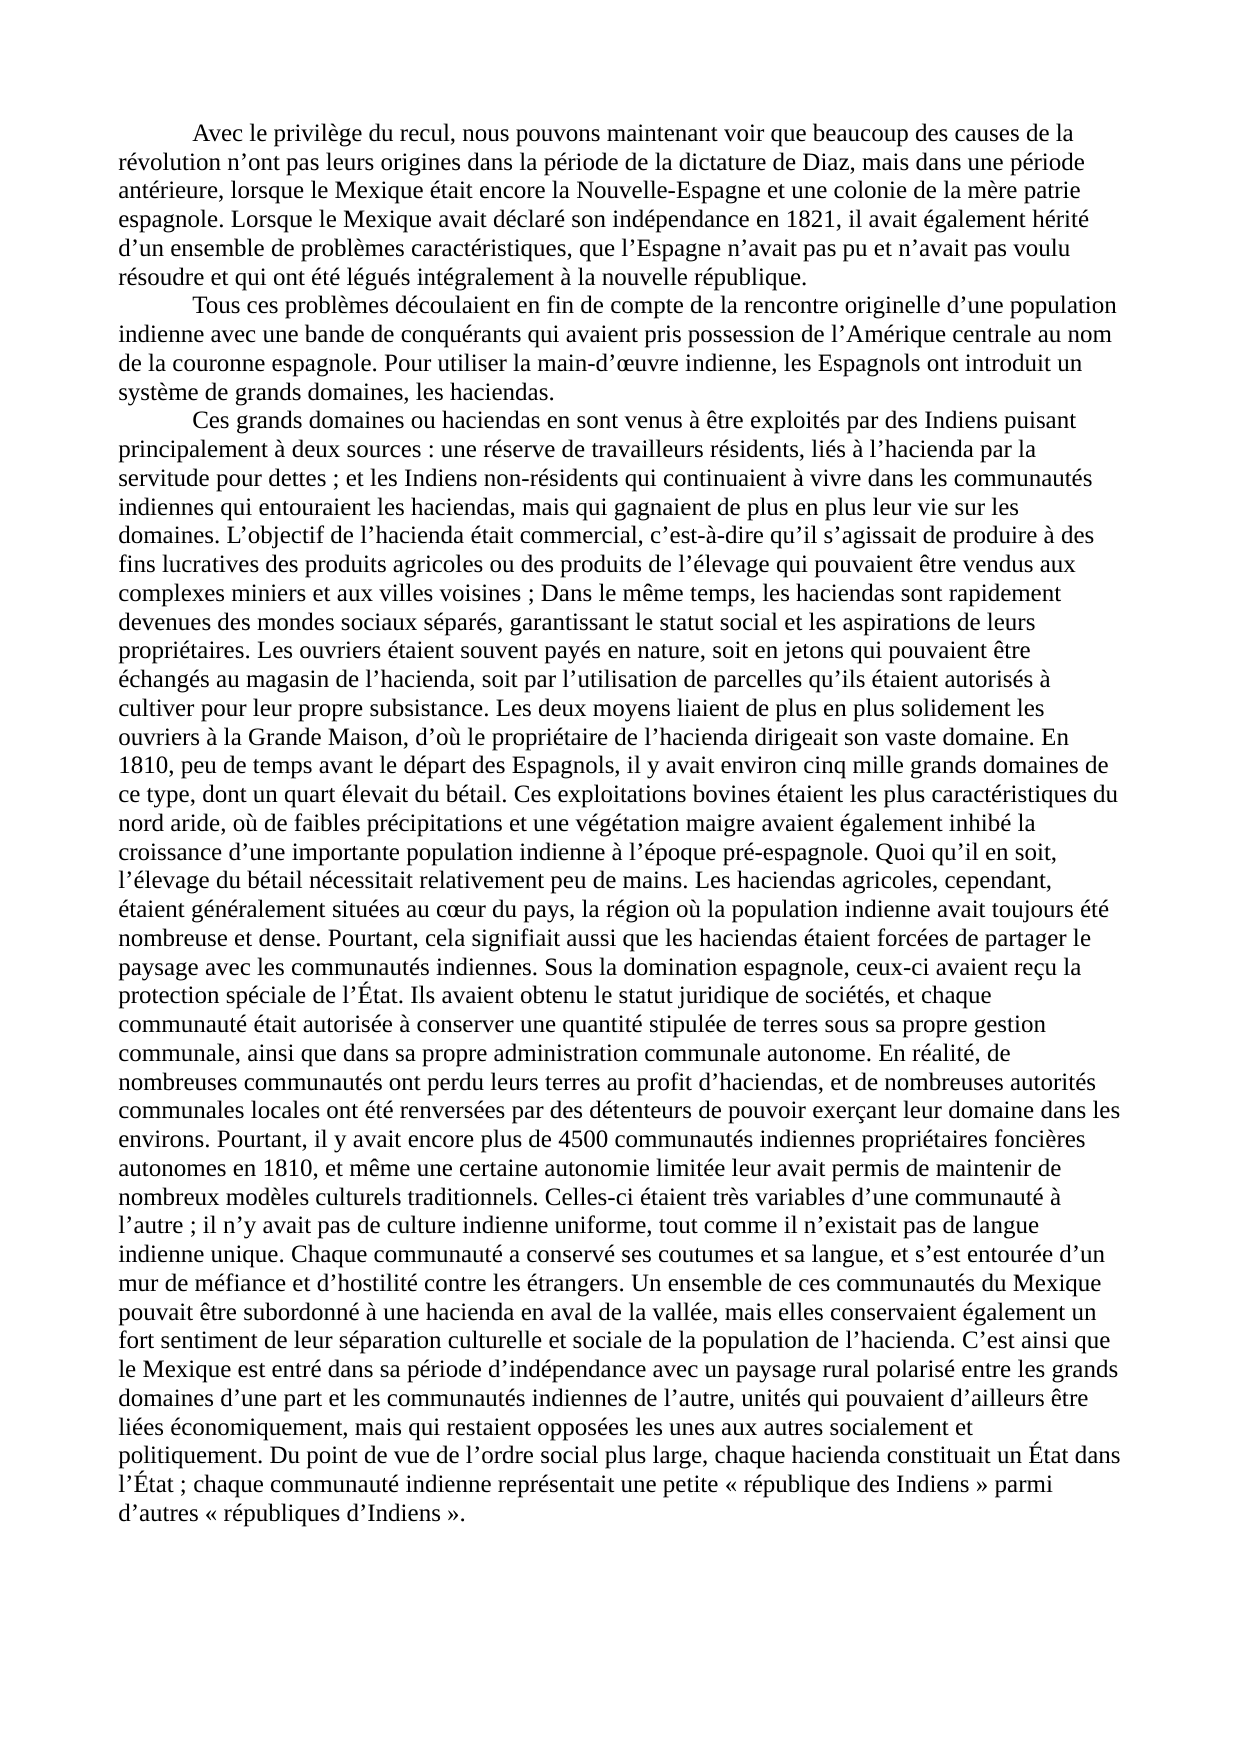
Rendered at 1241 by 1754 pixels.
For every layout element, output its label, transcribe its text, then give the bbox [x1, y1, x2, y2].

text Tous ces problèmes découlaient en fin de compte de la rencontre originelle d’une population indienne avec une bande de conquérants qui avaient pris possession de l’Amérique centrale au nom de la couronne espagnole. Pour utiliser la main-d’œuvre indienne, les Espagnols ont introduit un système de grands domaines, les haciendas. [118, 291, 1122, 406]
text Avec le privilège du recul, nous pouvons maintenant voir que beaucoup des causes de la révolution n’ont pas leurs origines dans la période de la dictature de Diaz, mais dans une période antérieure, lorsque le Mexique était encore la Nouvelle-Espagne et une colonie de la mère patrie espagnole. Lorsque le Mexique avait déclaré son indépendance en 1821, il avait également hérité d’un ensemble de problèmes caractéristiques, que l’Espagne n’avait pas pu et n’avait pas voulu résoudre et qui ont été légués intégralement à la nouvelle république. [118, 118, 1122, 291]
text Ces grands domaines ou haciendas en sont venus à être exploités par des Indiens puisant principalement à deux sources : une réserve de travailleurs résidents, liés à l’hacienda par la servitude pour dettes ; et les Indiens non-résidents qui continuaient à vivre dans les communautés indiennes qui entouraient les haciendas, mais qui gagnaient de plus en plus leur vie sur les domaines. L’objectif de l’hacienda était commercial, c’est-à-dire qu’il s’agissait de produire à des fins lucratives des produits agricoles ou des produits de l’élevage qui pouvaient être vendus aux complexes miniers et aux villes voisines ; Dans le même temps, les haciendas sont rapidement devenues des mondes sociaux séparés, garantissant le statut social et les aspirations de leurs propriétaires. Les ouvriers étaient souvent payés en nature, soit en jetons qui pouvaient être échangés au magasin de l’hacienda, soit par l’utilisation de parcelles qu’ils étaient autorisés à cultiver pour leur propre subsistance. Les deux moyens liaient de plus en plus solidement les ouvriers à la Grande Maison, d’où le propriétaire de l’hacienda dirigeait son vaste domaine. En 1810, peu de temps avant le départ des Espagnols, il y avait environ cinq mille grands domaines de ce type, dont un quart élevait du bétail. Ces exploitations bovines étaient les plus caractéristiques du nord aride, où de faibles précipitations et une végétation maigre avaient également inhibé la croissance d’une importante population indienne à l’époque pré-espagnole. Quoi qu’il en soit, l’élevage du bétail nécessitait relativement peu de mains. Les haciendas agricoles, cependant, étaient généralement situées au cœur du pays, la région où la population indienne avait toujours été nombreuse et dense. Pourtant, cela signifiait aussi que les haciendas étaient forcées de partager le paysage avec les communautés indiennes. Sous la domination espagnole, ceux-ci avaient reçu la protection spéciale de l’État. Ils avaient obtenu le statut juridique de sociétés, et chaque communauté était autorisée à conserver une quantité stipulée de terres sous sa propre gestion communale, ainsi que dans sa propre administration communale autonome. En réalité, de nombreuses communautés ont perdu leurs terres au profit d’haciendas, et de nombreuses autorités communales locales ont été renversées par des détenteurs de pouvoir exerçant leur domaine dans les environs. Pourtant, il y avait encore plus de 4500 communautés indiennes propriétaires foncières autonomes en 1810, et même une certaine autonomie limitée leur avait permis de maintenir de nombreux modèles culturels traditionnels. Celles-ci étaient très variables d’une communauté à l’autre ; il n’y avait pas de culture indienne uniforme, tout comme il n’existait pas de langue indienne unique. Chaque communauté a conservé ses coutumes et sa langue, et s’est entourée d’un mur de méfiance et d’hostilité contre les étrangers. Un ensemble de ces communautés du Mexique pouvait être subordonné à une hacienda en aval de la vallée, mais elles conservaient également un fort sentiment de leur séparation culturelle et sociale de la population de l’hacienda. C’est ainsi que le Mexique est entré dans sa période d’indépendance avec un paysage rural polarisé entre les grands domaines d’une part et les communautés indiennes de l’autre, unités qui pouvaient d’ailleurs être liées économiquement, mais qui restaient opposées les unes aux autres socialement et politiquement. Du point de vue de l’ordre social plus large, chaque hacienda constituait un État dans l’État ; chaque communauté indienne représentait une petite « république des Indiens » parmi d’autres « républiques d’Indiens ». [118, 406, 1122, 1527]
